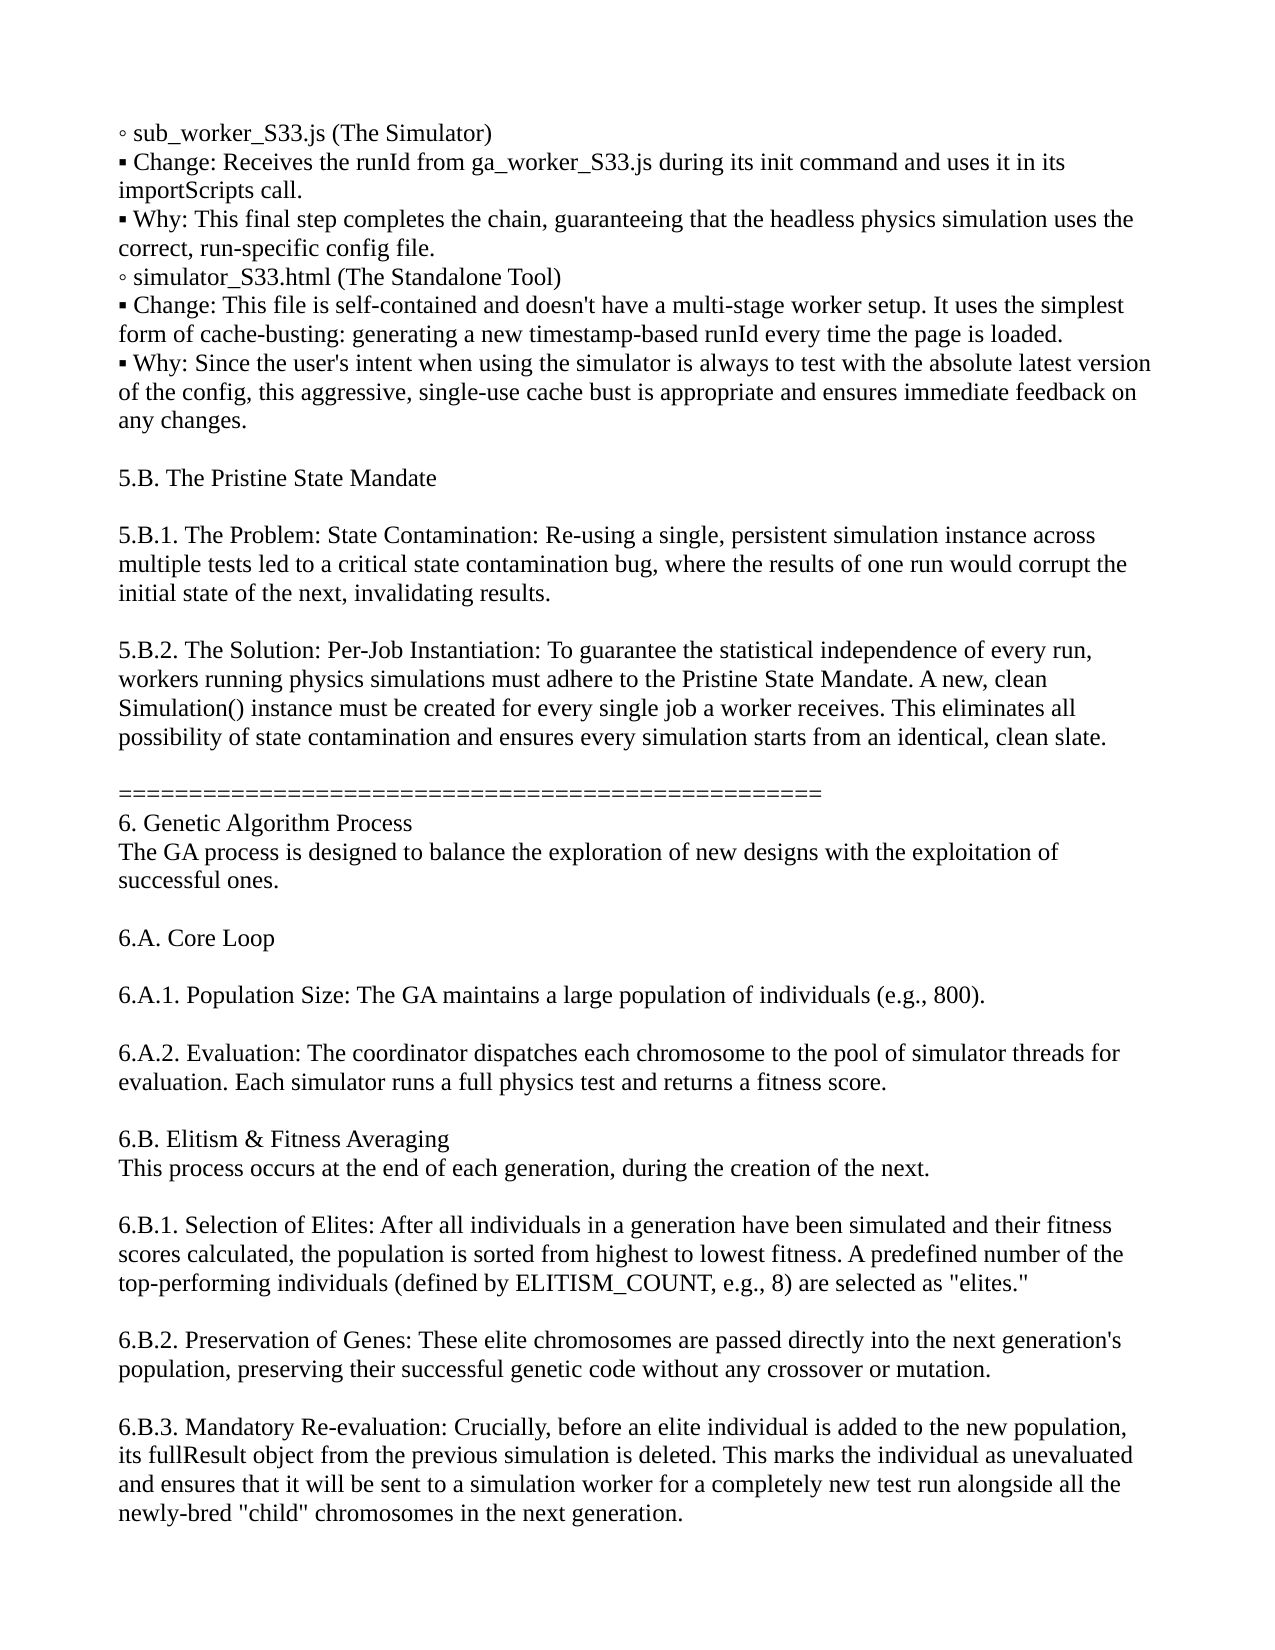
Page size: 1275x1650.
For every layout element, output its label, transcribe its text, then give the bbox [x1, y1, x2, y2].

text ▪ Why: This final step completes the chain, guaranteeing that the headless physics simulation uses the correct, run-specific config file. [118, 204, 1157, 262]
text 6.A.1. Population Size: The GA maintains a large population of individuals (e.g., 800). [118, 981, 1157, 1009]
text 6.A. Core Loop [118, 923, 1157, 952]
text 6.B. Elitism & Fitness Averaging [118, 1124, 1157, 1153]
text ◦ simulator_S33.html (The Standalone Tool) [118, 262, 1157, 291]
text The GA process is designed to balance the exploration of new designs with the exploitation of successful ones. [118, 837, 1157, 894]
text 6. Genetic Algorithm Process [118, 808, 1157, 837]
text ◦ sub_worker_S33.js (The Simulator) [118, 118, 1157, 147]
text ▪ Why: Since the user's intent when using the simulator is always to test with the absolute latest version of the config, this aggressive, single-use cache bust is appropriate and ensures immediate feedback on any changes. [118, 348, 1157, 434]
text 6.B.2. Preservation of Genes: These elite chromosomes are passed directly into the next generation's population, preserving their successful genetic code without any crossover or mutation. [118, 1326, 1157, 1383]
text 6.B.3. Mandatory Re-evaluation: Crucially, before an elite individual is added to the new population, its fullResult object from the previous simulation is deleted. This marks the individual as unevaluated and ensures that it will be sent to a simulation worker for a completely new test run alongside all the newly-bred "child" chromosomes in the next generation. [118, 1412, 1157, 1527]
text 6.A.2. Evaluation: The coordinator dispatches each chromosome to the pool of simulator threads for evaluation. Each simulator runs a full physics test and returns a fitness score. [118, 1038, 1157, 1096]
text 5.B. The Pristine State Mandate [118, 463, 1157, 492]
text ================================================== [118, 779, 1157, 808]
text ▪ Change: This file is self-contained and doesn't have a multi-stage worker setup. It uses the simplest form of cache-busting: generating a new timestamp-based runId every time the page is loaded. [118, 291, 1157, 348]
text 5.B.2. The Solution: Per-Job Instantiation: To guarantee the statistical independence of every run, workers running physics simulations must adhere to the Pristine State Mandate. A new, clean Simulation() instance must be created for every single job a worker receives. This eliminates all possibility of state contamination and ensures every simulation starts from an identical, clean slate. [118, 636, 1157, 751]
text ▪ Change: Receives the runId from ga_worker_S33.js during its init command and uses it in its importScripts call. [118, 147, 1157, 204]
text This process occurs at the end of each generation, during the creation of the next. [118, 1153, 1157, 1182]
text 6.B.1. Selection of Elites: After all individuals in a generation have been simulated and their fitness scores calculated, the population is sorted from highest to lowest fitness. A predefined number of the top-performing individuals (defined by ELITISM_COUNT, e.g., 8) are selected as "elites." [118, 1211, 1157, 1297]
text 5.B.1. The Problem: State Contamination: Re-using a single, persistent simulation instance across multiple tests led to a critical state contamination bug, where the results of one run would corrupt the initial state of the next, invalidating results. [118, 521, 1157, 607]
